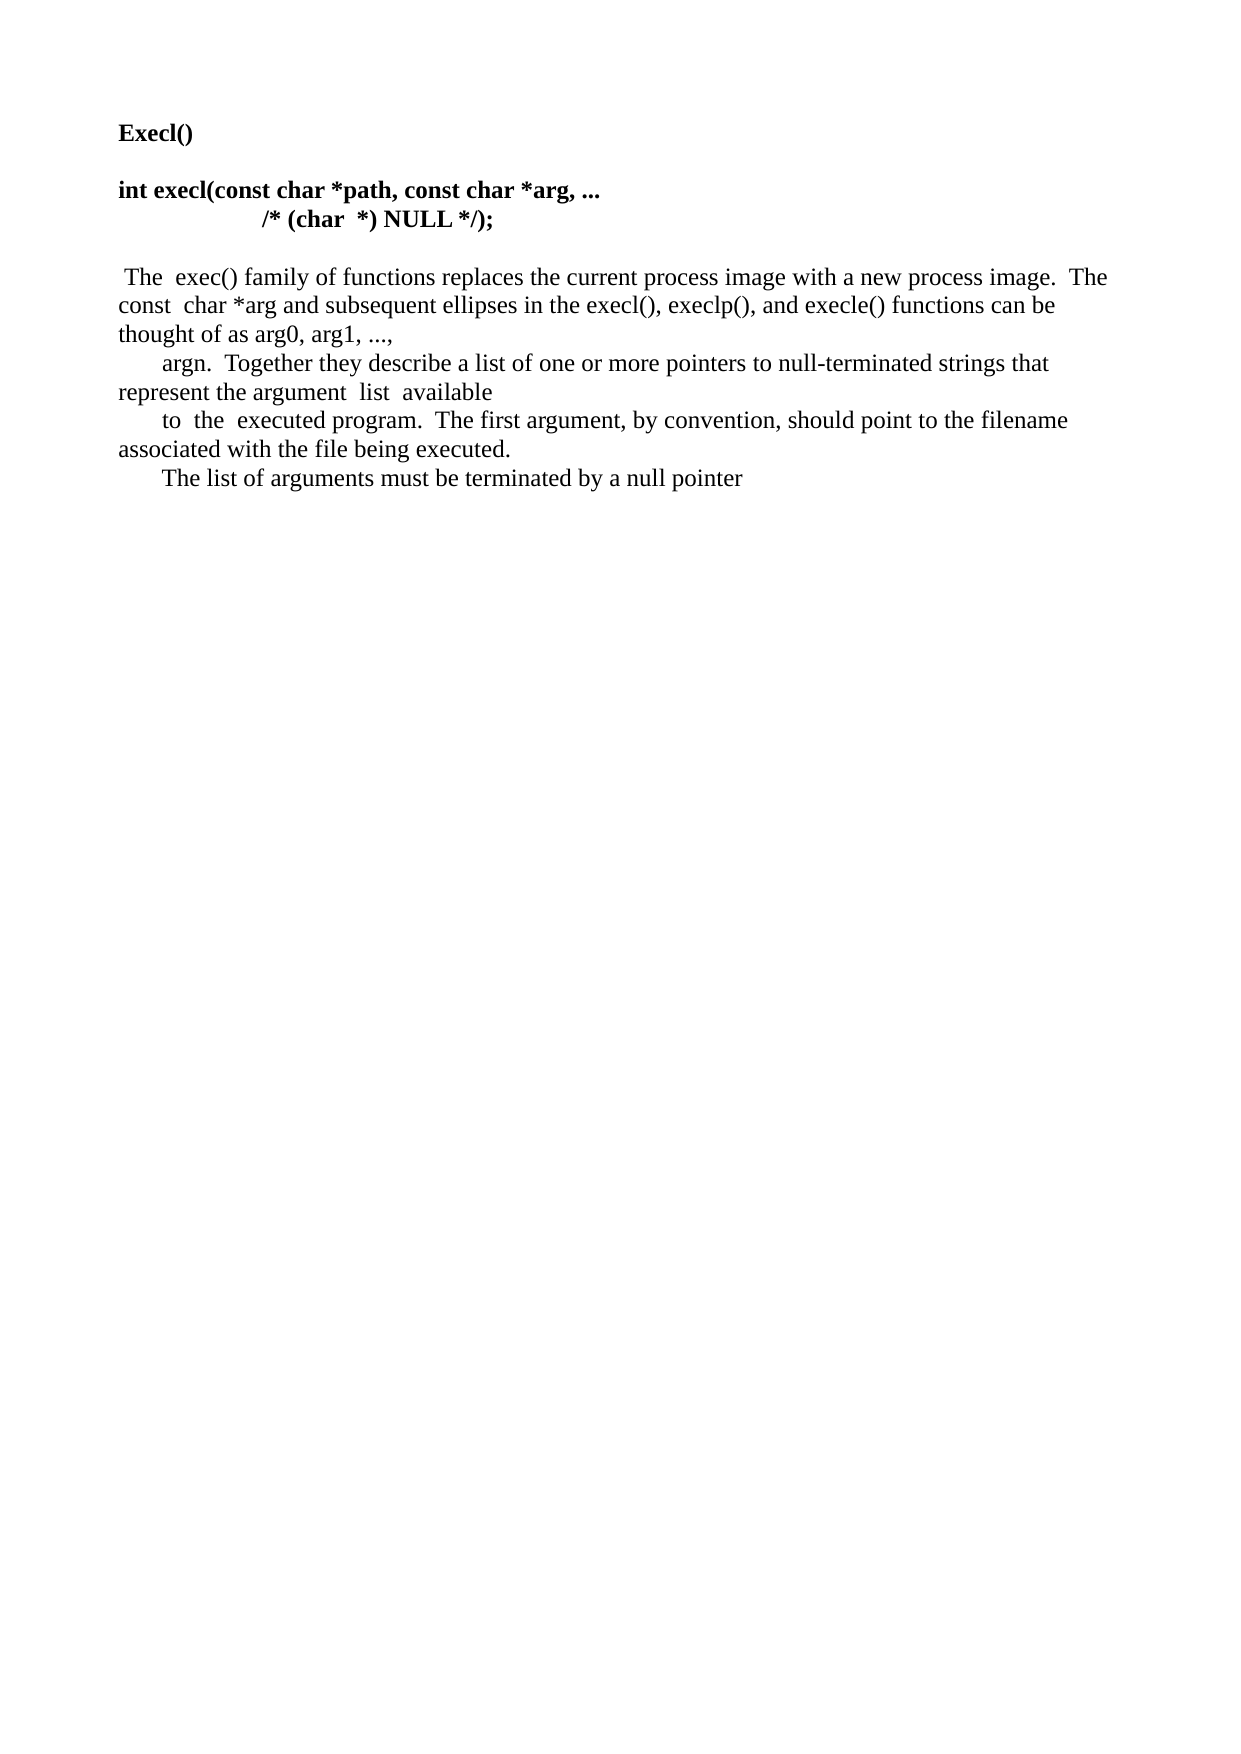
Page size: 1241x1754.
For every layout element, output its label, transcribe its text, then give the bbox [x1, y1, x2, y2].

text The list of arguments must be terminated by a null pointer [118, 463, 1122, 492]
text The exec() family of functions replaces the current process image with a new process image. The const char *arg and subsequent ellipses in the execl(), execlp(), and execle() functions can be thought of as arg0, arg1, ..., [118, 262, 1122, 348]
text /* (char *) NULL */); [118, 204, 1122, 233]
text to the executed program. The first argument, by convention, should point to the filename associated with the file being executed. [118, 406, 1122, 463]
text int execl(const char *path, const char *arg, ... [118, 176, 1122, 204]
text argn. Together they describe a list of one or more pointers to null-terminated strings that represent the argument list available [118, 348, 1122, 406]
text Execl() [118, 118, 1122, 147]
